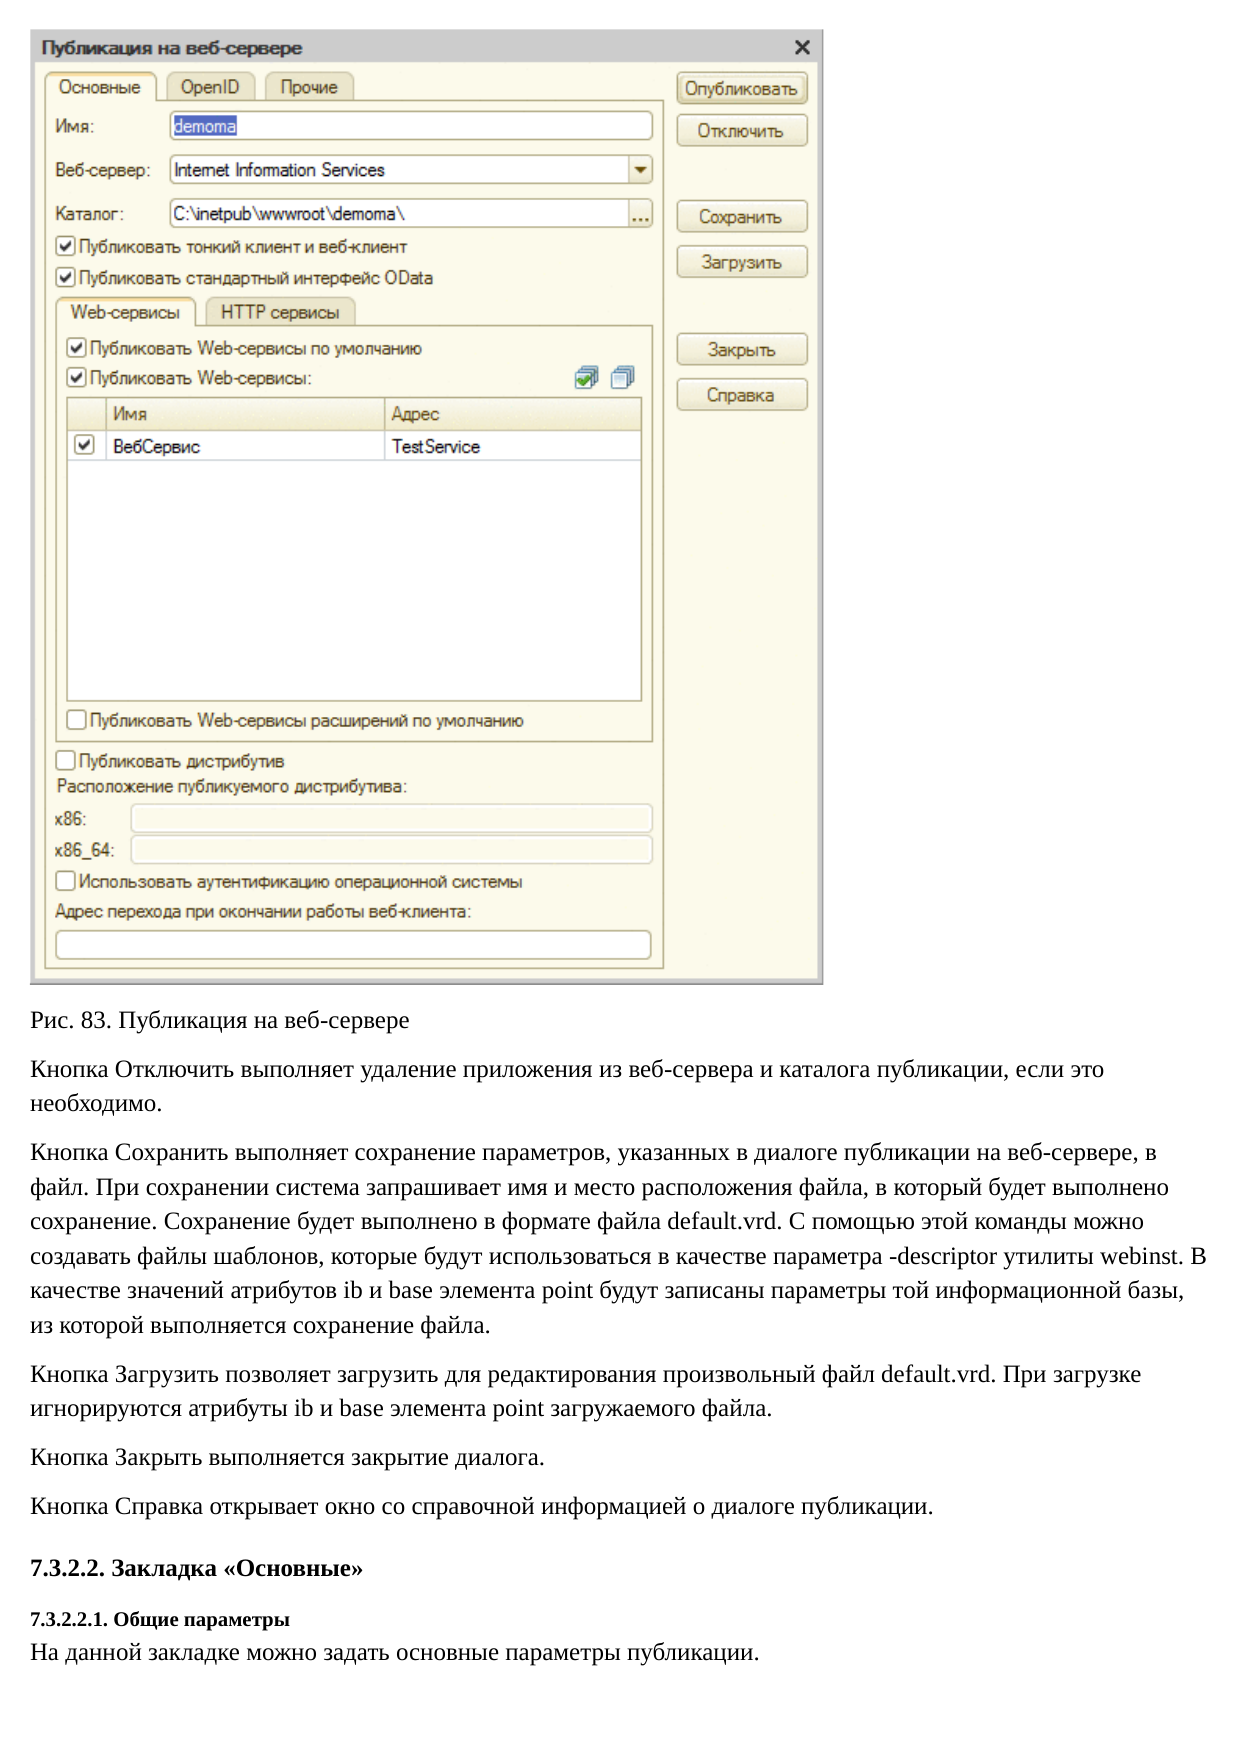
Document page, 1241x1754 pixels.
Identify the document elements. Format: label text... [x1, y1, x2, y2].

text Кнопка Отключить выполняет удаление приложения из веб-сервера и каталога публикации, если это необходимо. [30, 1054, 1211, 1117]
subtitle 7.3.2.2. Закладка «Основные» [30, 1553, 1211, 1582]
text Кнопка Справка открывает окно со справочной информацией о диалоге публикации. [30, 1491, 1211, 1520]
text Рис. 83. Публикация на веб-сервере [30, 1005, 1211, 1033]
text Кнопка Сохранить выполняет сохранение параметров, указанных в диалоге публикации на веб-сервере, в файл. При сохранении система запрашивает имя и место расположения файла, в который будет выполнено сохранение. Сохранение будет выполнено в формате файла default.vrd. С помощью этой команды можно создавать файлы шаблонов, которые будут использоваться в качестве параметра -descriptor утилиты webinst. В качестве значений атрибутов ib и base элемента point будут записаны параметры той информационной базы, из которой выполняется сохранение файла. [30, 1137, 1211, 1338]
text Кнопка Загрузить позволяет загрузить для редактирования произвольный файл default.vrd. При загрузке игнорируются атрибуты ib и base элемента point загружаемого файла. [30, 1359, 1211, 1422]
text На данной закладке можно задать основные параметры публикации. [30, 1637, 1211, 1666]
picture [29, 28, 824, 985]
text Кнопка Закрыть выполняется закрытие диалога. [30, 1442, 1211, 1471]
subtitle 7.3.2.2.1. Общие параметры [30, 1607, 1211, 1631]
